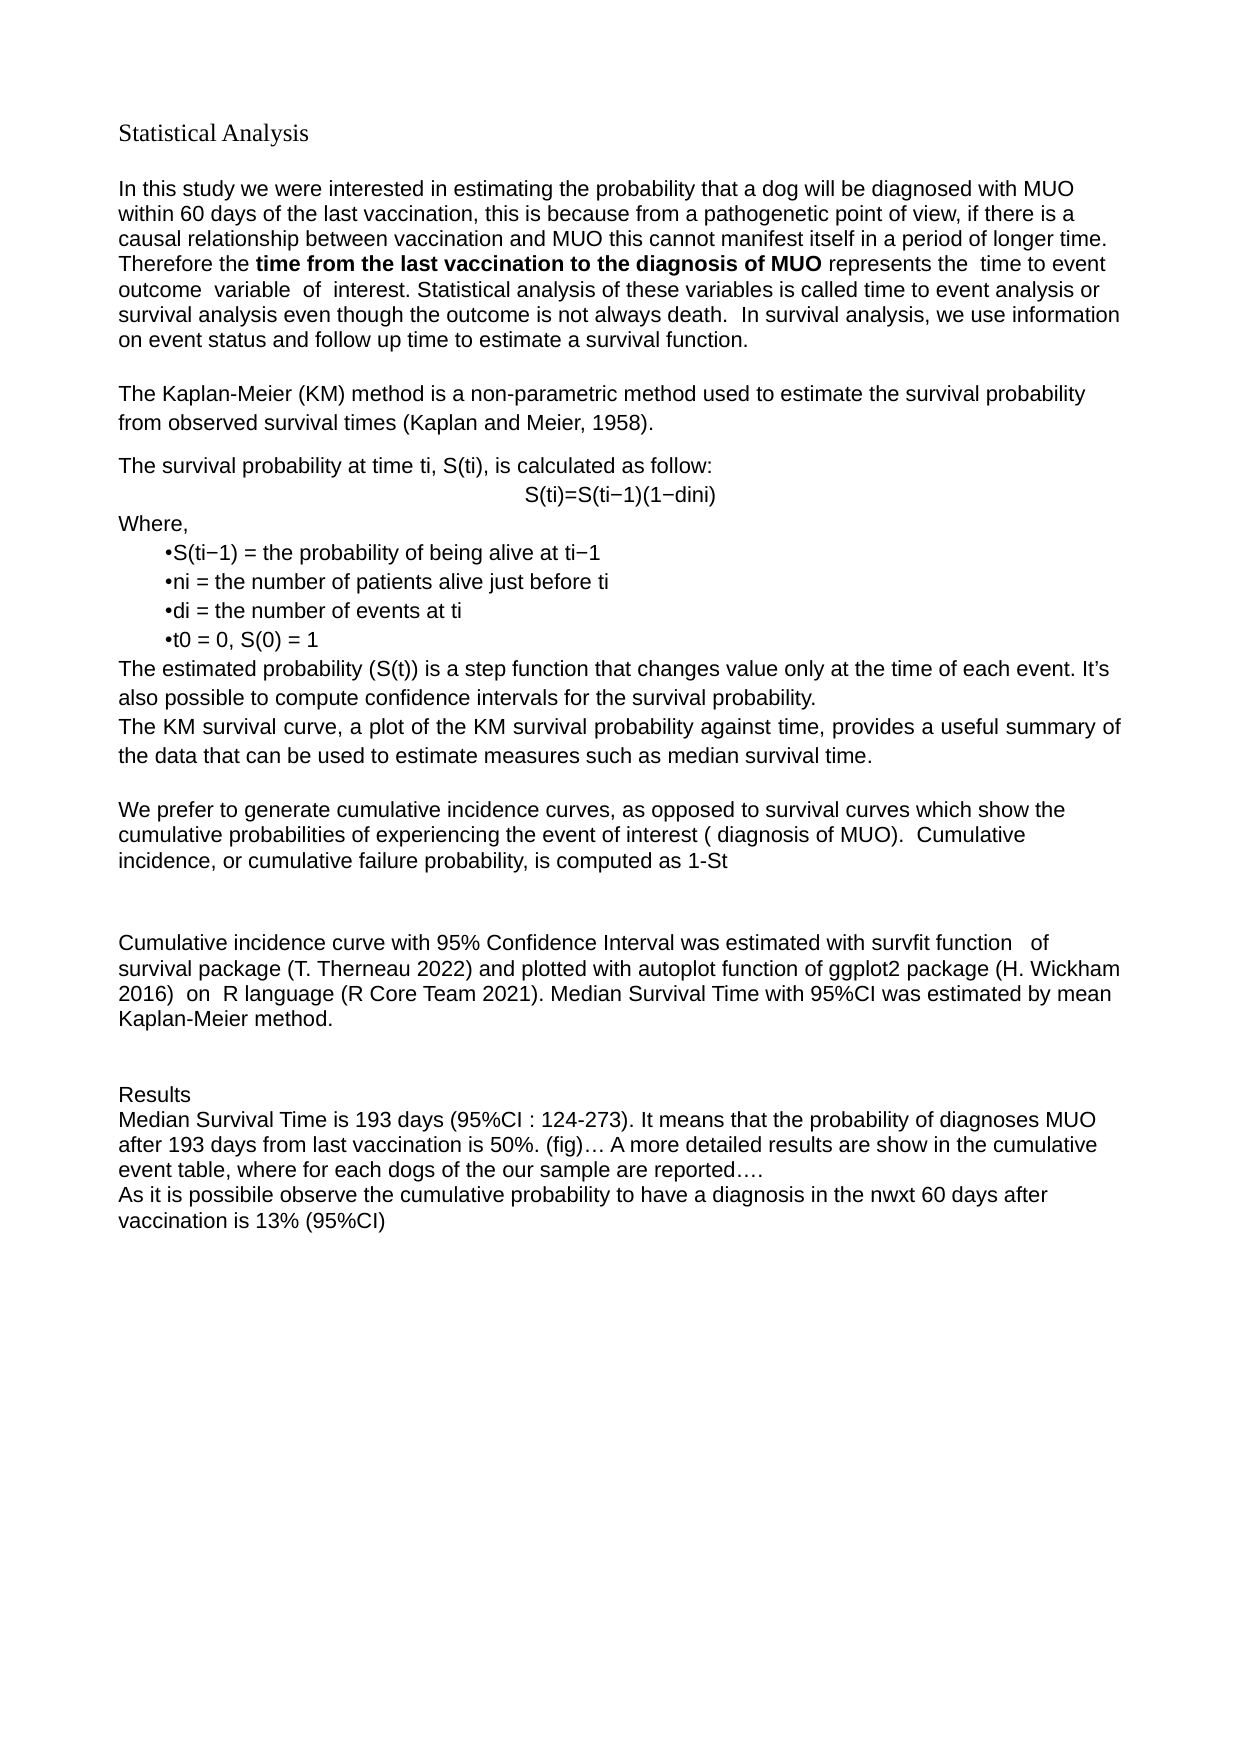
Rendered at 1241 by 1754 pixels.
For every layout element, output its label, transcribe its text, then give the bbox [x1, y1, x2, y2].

list di = the number of events at ti [118, 598, 1122, 623]
list ni = the number of patients alive just before ti [118, 569, 1122, 594]
text Where, [118, 511, 1122, 536]
text Statistical Analysis [118, 118, 1122, 147]
text Cumulative incidence curve with 95% Confidence Interval was estimated with survfit function of survival package (T. Therneau 2022) and plotted with autoplot function of ggplot2 package (H. Wickham 2016) on R language (R Core Team 2021). Median Survival Time with 95%CI was estimated by mean Kaplan-Meier method. [118, 930, 1122, 1031]
text As it is possibile observe the cumulative probability to have a diagnosis in the nwxt 60 days after vaccination is 13% (95%CI) [118, 1182, 1122, 1233]
text The estimated probability (S(t)) is a step function that changes value only at the time of each event. It’s also possible to compute confidence intervals for the survival probability. [118, 656, 1122, 710]
list S(ti−1) = the probability of being alive at ti−1 [118, 540, 1122, 565]
text In this study we were interested in estimating the probability that a dog will be diagnosed with MUO within 60 days of the last vaccination, this is because from a pathogenetic point of view, if there is a causal relationship between vaccination and MUO this cannot manifest itself in a period of longer time. Therefore the time from the last vaccination to the diagnosis of MUO represents the time to event outcome variable of interest. Statistical analysis of these variables is called time to event analysis or survival analysis even though the outcome is not always death. In survival analysis, we use information on event status and follow up time to estimate a survival function. [118, 176, 1122, 352]
text The KM survival curve, a plot of the KM survival probability against time, provides a useful summary of the data that can be used to estimate measures such as median survival time. [118, 714, 1122, 768]
text Results [118, 1081, 1122, 1107]
text The survival probability at time ti, S(ti), is calculated as follow: [118, 453, 1122, 478]
text We prefer to generate cumulative incidence curves, as opposed to survival curves which show the cumulative probabilities of experiencing the event of interest ( diagnosis of MUO). Cumulative incidence, or cumulative failure probability, is computed as 1-St [118, 797, 1122, 873]
text S(ti)=S(ti−1)(1−dini) [118, 482, 1122, 507]
list t0 = 0, S(0) = 1 [118, 627, 1122, 652]
text The Kaplan-Meier (KM) method is a non-parametric method used to estimate the survival probability from observed survival times (Kaplan and Meier, 1958). [118, 381, 1122, 435]
text Median Survival Time is 193 days (95%CI : 124-273). It means that the probability of diagnoses MUO after 193 days from last vaccination is 50%. (fig)… A more detailed results are show in the cumulative event table, where for each dogs of the our sample are reported…. [118, 1107, 1122, 1182]
